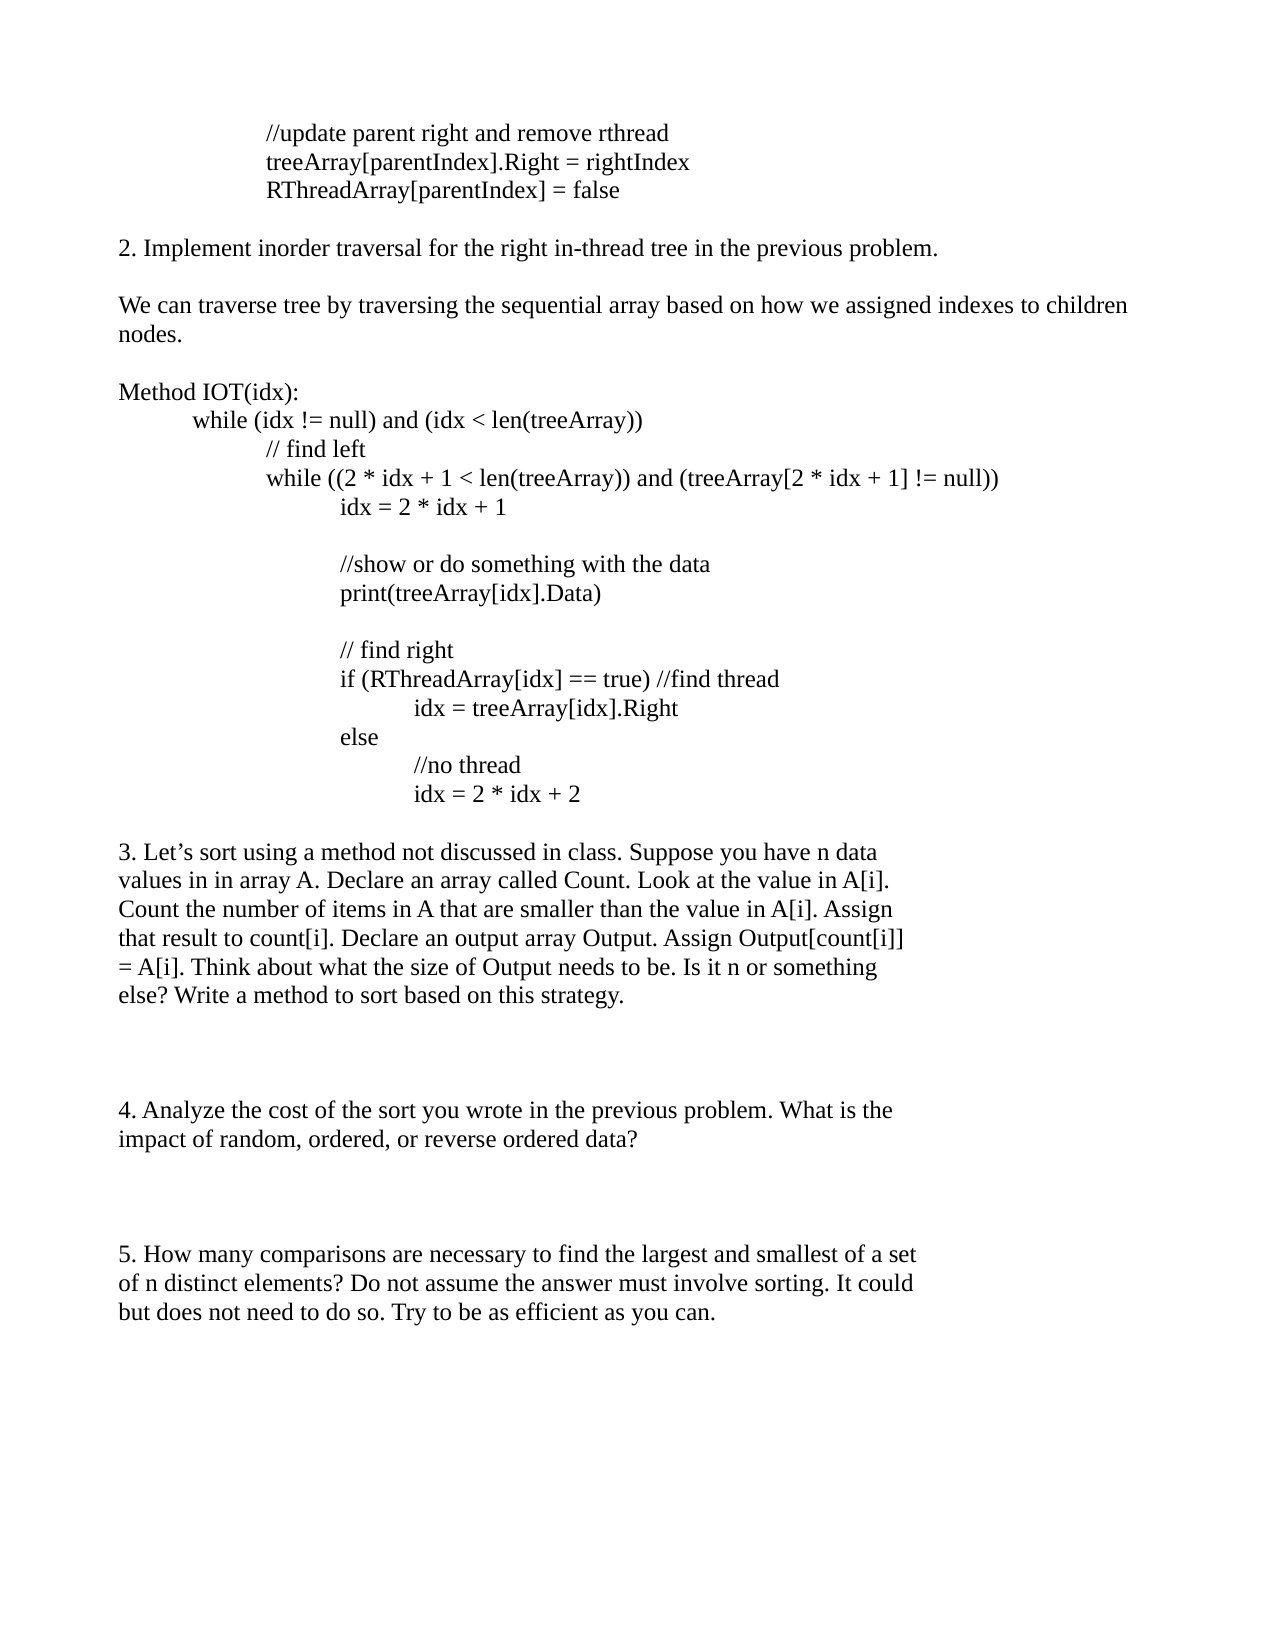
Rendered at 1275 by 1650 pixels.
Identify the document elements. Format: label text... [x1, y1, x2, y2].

text // find right [118, 636, 1157, 664]
text while (idx != null) and (idx < len(treeArray)) [118, 406, 1157, 434]
text 5. How many comparisons are necessary to find the largest and smallest of a set of n distinct elements? Do not assume the answer must involve sorting. It could but does not need to do so. Try to be as efficient as you can. [118, 1239, 1157, 1326]
text else [118, 722, 1157, 751]
text 2. Implement inorder traversal for the right in-thread tree in the previous problem. [118, 233, 1157, 262]
text //show or do something with the data [118, 549, 1157, 578]
text // find left [118, 434, 1157, 463]
text idx = 2 * idx + 1 [118, 492, 1157, 521]
text 3. Let’s sort using a method not discussed in class. Suppose you have n data values in in array A. Declare an array called Count. Look at the value in A[i]. Count the number of items in A that are smaller than the value in A[i]. Assign that result to count[i]. Declare an output array Output. Assign Output[count[i]] = A[i]. Think about what the size of Output needs to be. Is it n or something else? Write a method to sort based on this strategy. [118, 837, 1157, 1009]
text treeArray[parentIndex].Right = rightIndex [118, 147, 1157, 176]
text while ((2 * idx + 1 < len(treeArray)) and (treeArray[2 * idx + 1] != null)) [118, 463, 1157, 492]
text Method IOT(idx): [118, 377, 1157, 406]
text 4. Analyze the cost of the sort you wrote in the previous problem. What is the impact of random, ordered, or reverse ordered data? [118, 1096, 1157, 1153]
text idx = treeArray[idx].Right [118, 693, 1157, 722]
text idx = 2 * idx + 2 [118, 779, 1157, 808]
text //no thread [118, 751, 1157, 779]
text print(treeArray[idx].Data) [118, 578, 1157, 607]
text if (RThreadArray[idx] == true) //find thread [118, 664, 1157, 693]
text //update parent right and remove rthread [118, 118, 1157, 147]
text We can traverse tree by traversing the sequential array based on how we assigned indexes to children nodes. [118, 291, 1157, 348]
text RThreadArray[parentIndex] = false [118, 176, 1157, 204]
